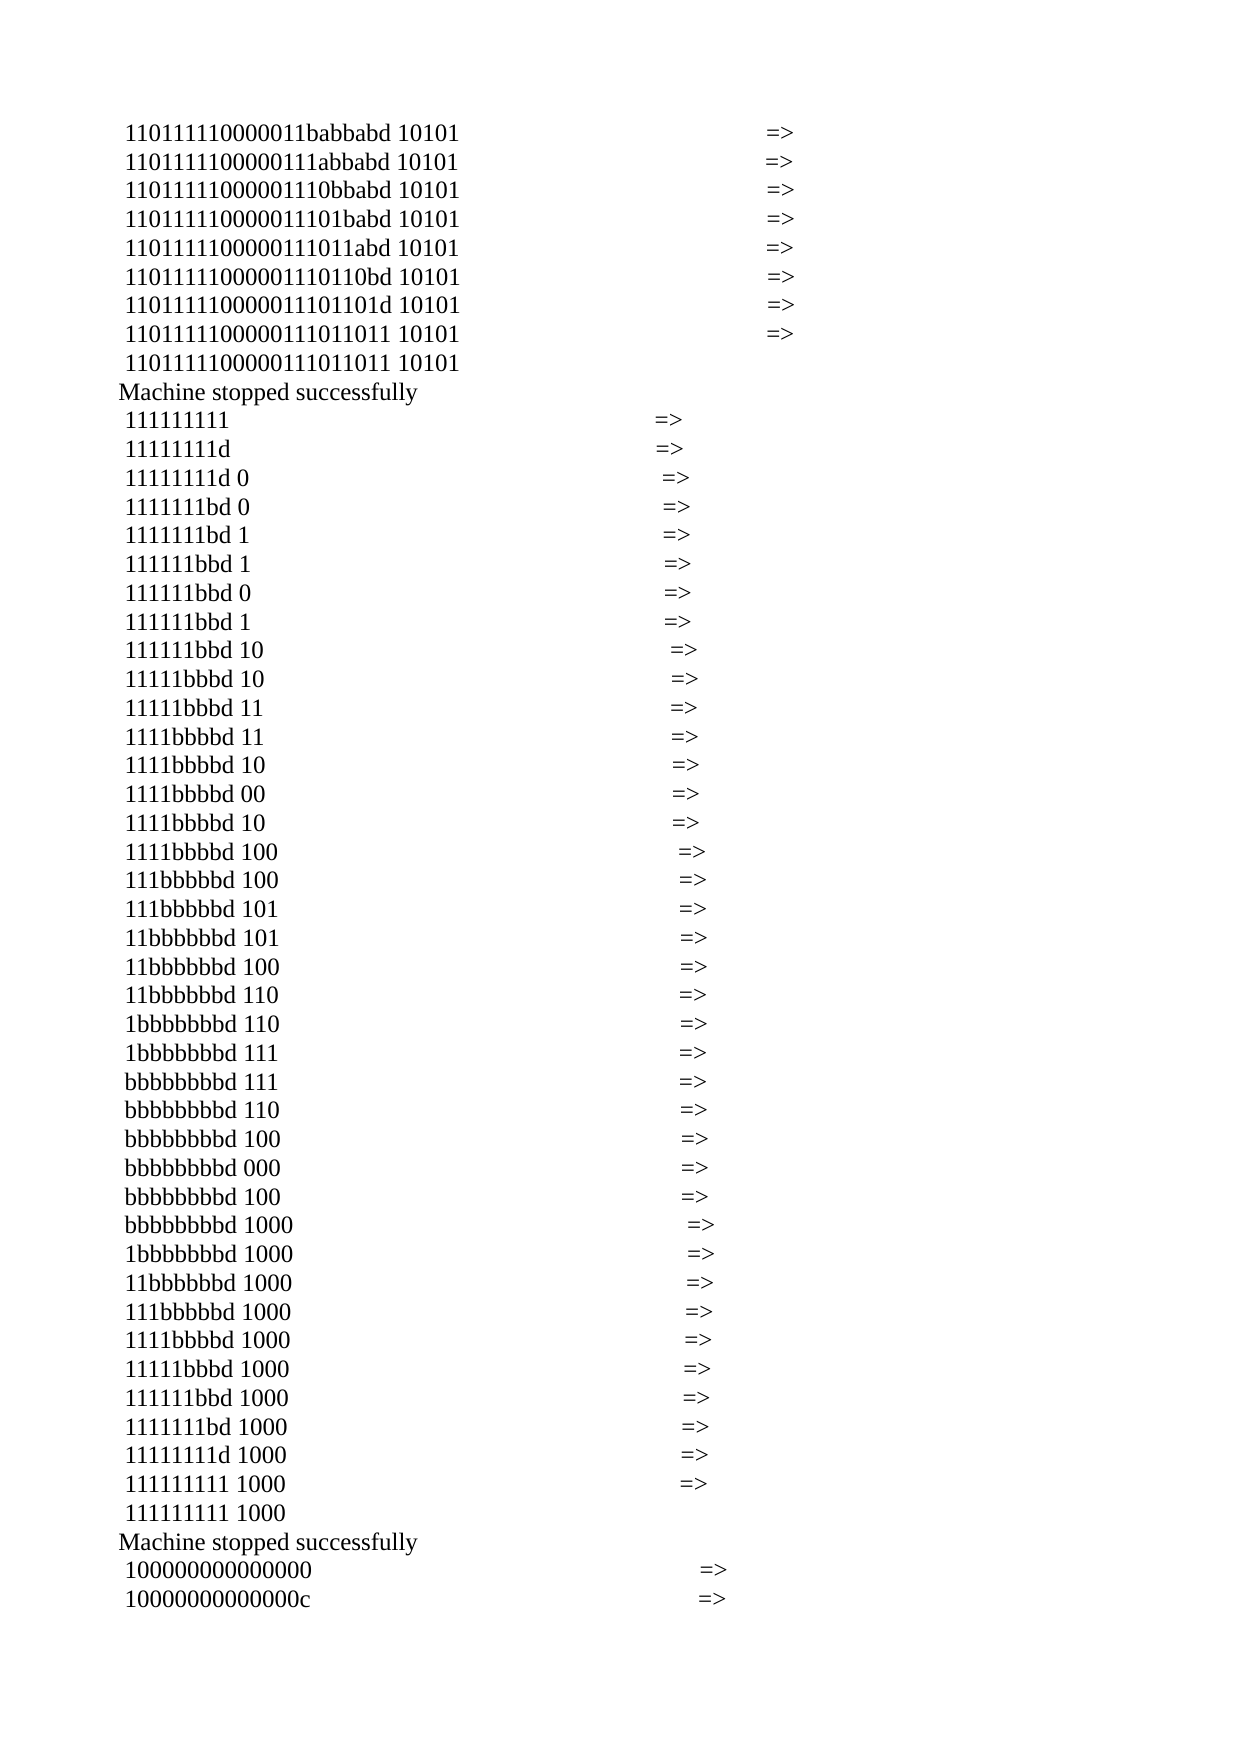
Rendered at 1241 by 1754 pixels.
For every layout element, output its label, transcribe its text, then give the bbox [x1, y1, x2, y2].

text 11bbbbbbd 101 => [118, 923, 1122, 952]
text 1101111100000111011abd 10101 => [118, 233, 1122, 262]
text 1111bbbbd 11 => [118, 722, 1122, 751]
text 11111111d 1000 => [118, 1441, 1122, 1469]
text 100000000000000 => [118, 1556, 1122, 1584]
text 1111111bd 1000 => [118, 1412, 1122, 1441]
text 1111111bd 1 => [118, 521, 1122, 549]
text bbbbbbbbd 100 => [118, 1182, 1122, 1211]
text Machine stopped successfully [118, 377, 1122, 406]
text bbbbbbbbd 100 => [118, 1124, 1122, 1153]
text bbbbbbbbd 000 => [118, 1153, 1122, 1182]
text 1101111100000111011011 10101 => [118, 319, 1122, 348]
text bbbbbbbbd 1000 => [118, 1211, 1122, 1239]
text 111bbbbbd 101 => [118, 894, 1122, 923]
text 1111bbbbd 10 => [118, 808, 1122, 837]
text 1bbbbbbbd 110 => [118, 1009, 1122, 1038]
text 11111bbbd 1000 => [118, 1354, 1122, 1383]
text Machine stopped successfully [118, 1527, 1122, 1556]
text 111111111 1000 => [118, 1469, 1122, 1498]
text 10000000000000c => [118, 1584, 1122, 1613]
text 11111111d => [118, 434, 1122, 463]
text 111111bbd 1000 => [118, 1383, 1122, 1412]
text 1111bbbbd 00 => [118, 779, 1122, 808]
text 111bbbbbd 1000 => [118, 1297, 1122, 1326]
text 111111111 1000 [118, 1498, 1122, 1527]
text 111111bbd 10 => [118, 636, 1122, 664]
text 1bbbbbbbd 111 => [118, 1038, 1122, 1067]
text 11111bbbd 11 => [118, 693, 1122, 722]
text 111111bbd 1 => [118, 549, 1122, 578]
text 11bbbbbbd 110 => [118, 981, 1122, 1009]
text 11bbbbbbd 1000 => [118, 1268, 1122, 1297]
text 11011111000001110110bd 10101 => [118, 262, 1122, 291]
text 1111111bd 0 => [118, 492, 1122, 521]
text 110111110000011babbabd 10101 => [118, 118, 1122, 147]
text 1101111100000111011011 10101 [118, 348, 1122, 377]
text 11111bbbd 10 => [118, 664, 1122, 693]
text 1101111100000111abbabd 10101 => [118, 147, 1122, 176]
text 11011111000001110bbabd 10101 => [118, 176, 1122, 204]
text bbbbbbbbd 110 => [118, 1096, 1122, 1124]
text bbbbbbbbd 111 => [118, 1067, 1122, 1096]
text 11bbbbbbd 100 => [118, 952, 1122, 981]
text 1111bbbbd 1000 => [118, 1326, 1122, 1354]
text 1111bbbbd 10 => [118, 751, 1122, 779]
text 1bbbbbbbd 1000 => [118, 1239, 1122, 1268]
text 110111110000011101babd 10101 => [118, 204, 1122, 233]
text 111bbbbbd 100 => [118, 866, 1122, 894]
text 111111bbd 0 => [118, 578, 1122, 607]
text 111111111 => [118, 406, 1122, 434]
text 11111111d 0 => [118, 463, 1122, 492]
text 110111110000011101101d 10101 => [118, 291, 1122, 319]
text 111111bbd 1 => [118, 607, 1122, 636]
text 1111bbbbd 100 => [118, 837, 1122, 866]
